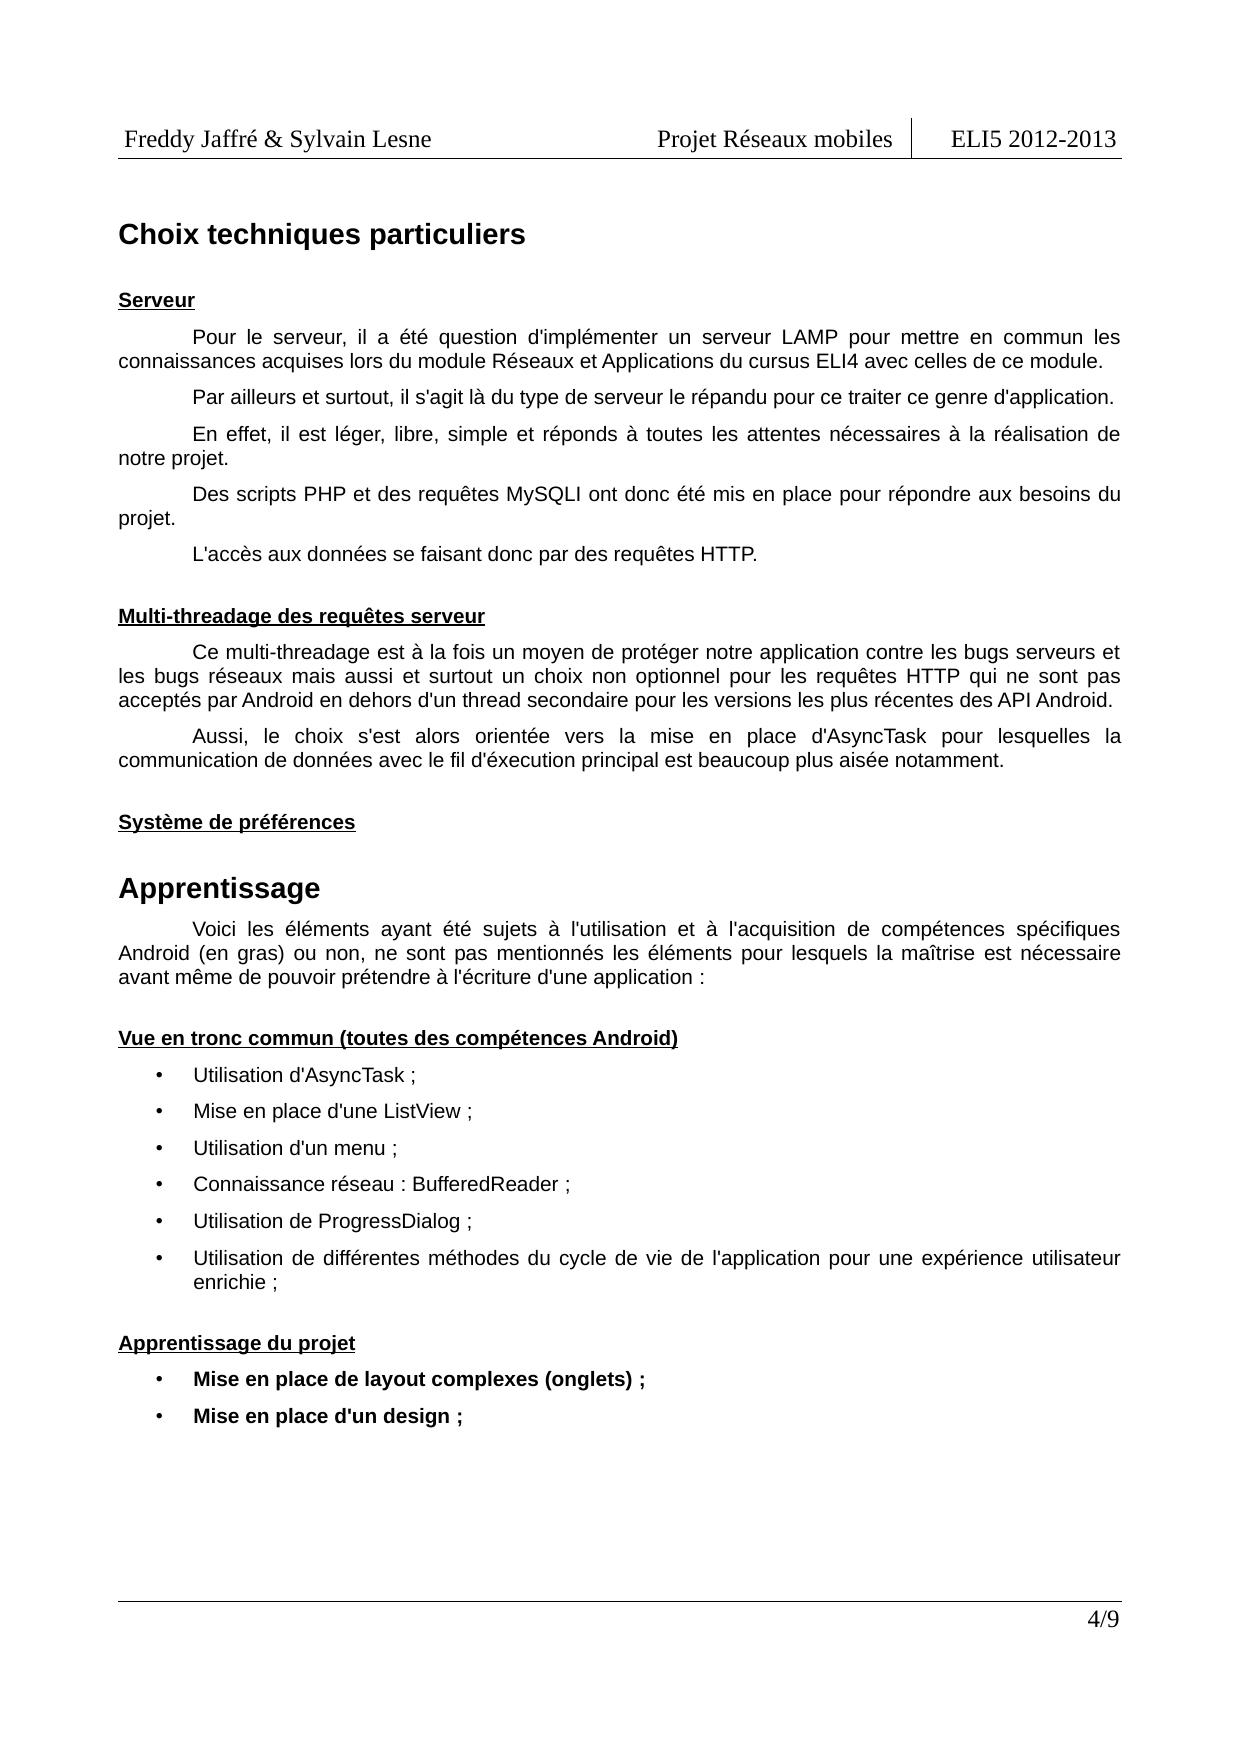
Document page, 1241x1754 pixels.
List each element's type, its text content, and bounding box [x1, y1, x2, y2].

list Mise en place d'une ListView ; [156, 1099, 1122, 1123]
subtitle Système de préférences [118, 810, 1122, 833]
list Utilisation de différentes méthodes du cycle de vie de l'application pour une expérience utilisateur enrichie ; [156, 1245, 1122, 1293]
text Voici les éléments ayant été sujets à l'utilisation et à l'acquisition de compétences spécifiques Android (en gras) ou non, ne sont pas mentionnés les éléments pour lesquels la maîtrise est nécessaire avant même de pouvoir prétendre à l'écriture d'une application : [118, 917, 1122, 989]
text Ce multi-threadage est à la fois un moyen de protéger notre application contre les bugs serveurs et les bugs réseaux mais aussi et surtout un choix non optionnel pour les requêtes HTTP qui ne sont pas acceptés par Android en dehors d'un thread secondaire pour les versions les plus récentes des API Android. [118, 640, 1122, 712]
text Pour le serveur, il a été question d'implémenter un serveur LAMP pour mettre en commun les connaissances acquises lors du module Réseaux et Applications du cursus ELI4 avec celles de ce module. [118, 324, 1122, 372]
list Mise en place de layout complexes (onglets) ; [156, 1367, 1122, 1391]
list Connaissance réseau : BufferedReader ; [156, 1172, 1122, 1196]
list Utilisation d'un menu ; [156, 1136, 1122, 1160]
list Utilisation de ProgressDialog ; [156, 1209, 1122, 1233]
subtitle Apprentissage [118, 871, 1122, 904]
text Des scripts PHP et des requêtes MySQLI ont donc été mis en place pour répondre aux besoins du projet. [118, 482, 1122, 530]
text L'accès aux données se faisant donc par des requêtes HTTP. [118, 542, 1122, 566]
subtitle Apprentissage du projet [118, 1331, 1122, 1355]
text En effet, il est léger, libre, simple et réponds à toutes les attentes nécessaires à la réalisation de notre projet. [118, 421, 1122, 469]
subtitle Serveur [118, 288, 1122, 312]
text Par ailleurs et surtout, il s'agit là du type de serveur le répandu pour ce traiter ce genre d'application. [118, 385, 1122, 409]
text Aussi, le choix s'est alors orientée vers la mise en place d'AsyncTask pour lesquelles la communication de données avec le fil d'éxecution principal est beaucoup plus aisée notamment. [118, 724, 1122, 772]
list Mise en place d'un design ; [156, 1404, 1122, 1428]
subtitle Choix techniques particuliers [118, 217, 1122, 251]
subtitle Multi-threadage des requêtes serveur [118, 604, 1122, 627]
list Utilisation d'AsyncTask ; [156, 1063, 1122, 1087]
subtitle Vue en tronc commun (toutes des compétences Android) [118, 1026, 1122, 1050]
